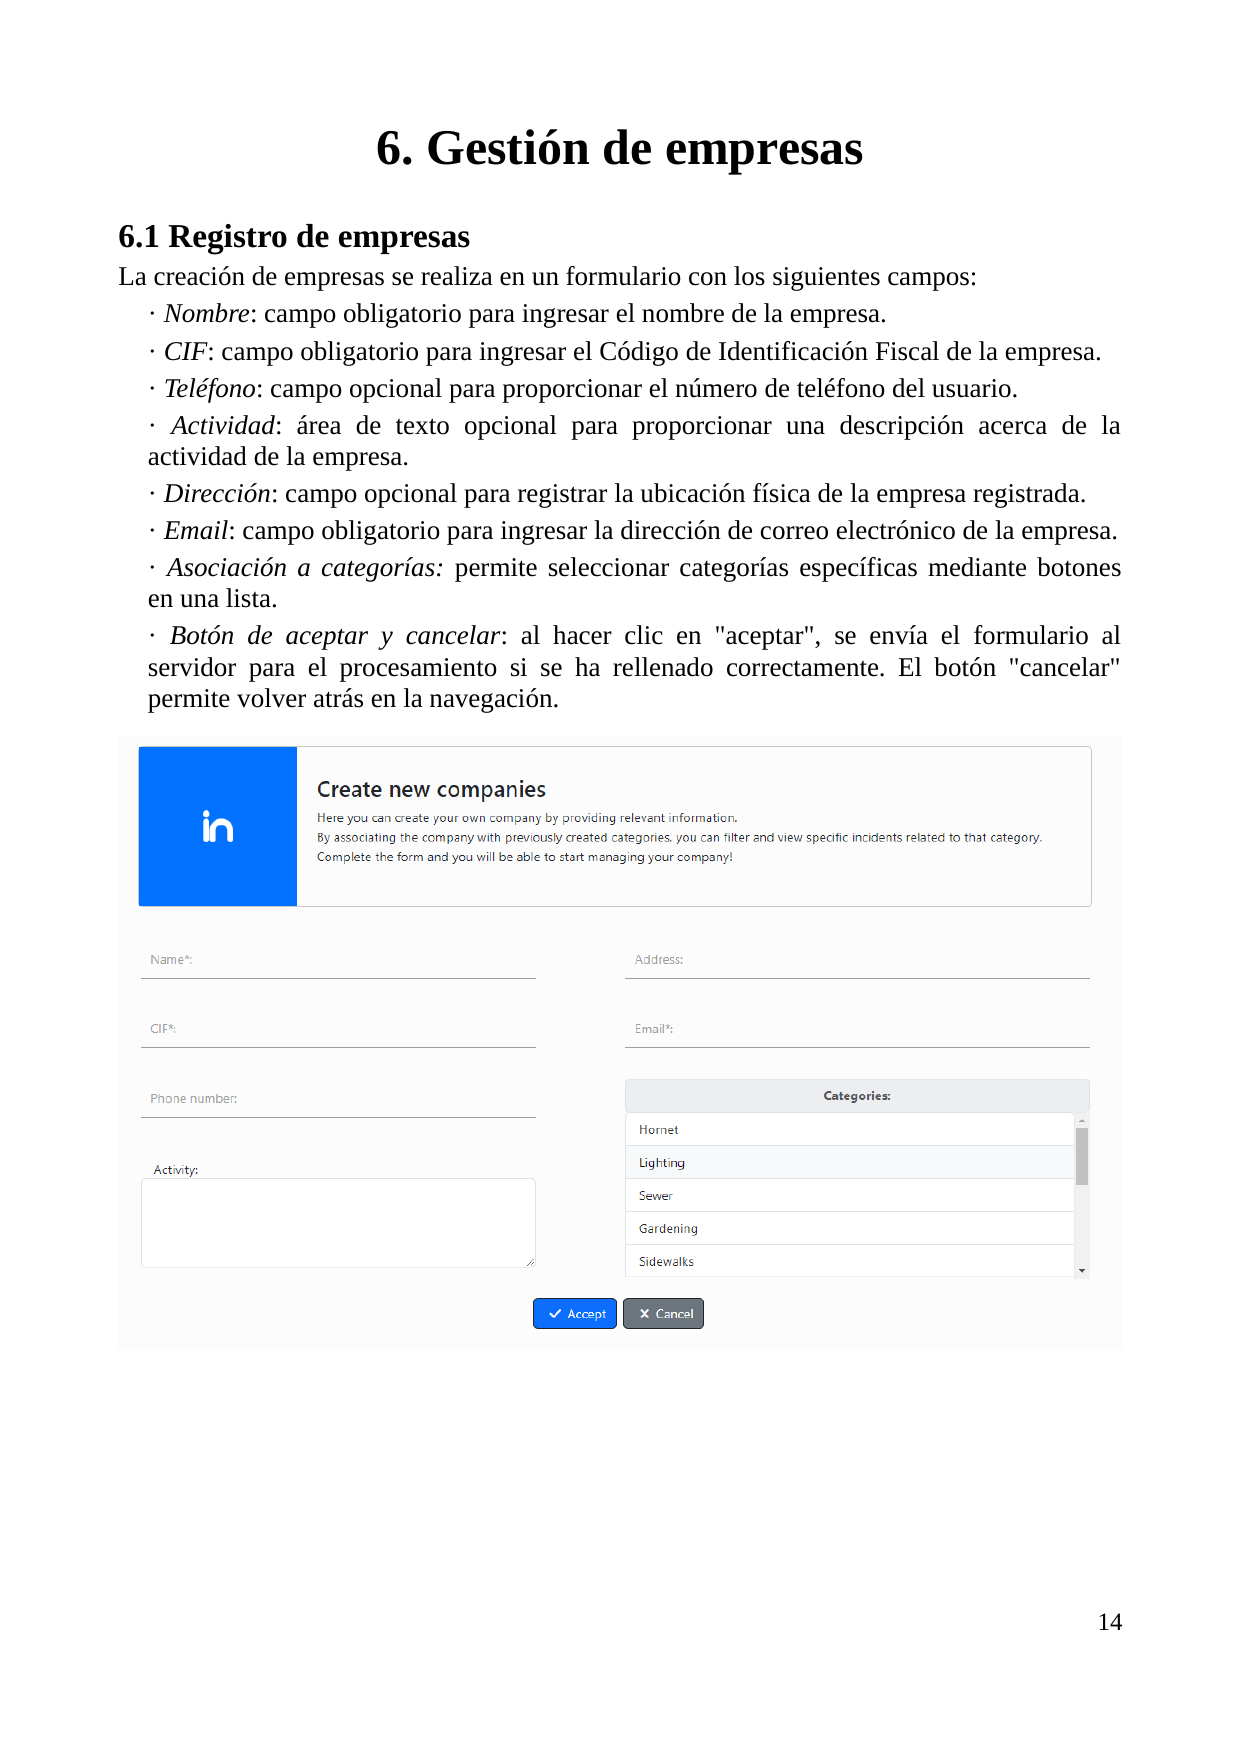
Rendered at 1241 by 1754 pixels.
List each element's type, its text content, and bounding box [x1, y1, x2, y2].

text · Actividad: área de texto opcional para proporcionar una descripción acerca de la actividad de la empresa. [148, 409, 1122, 471]
text · Dirección: campo opcional para registrar la ubicación física de la empresa registrada. [148, 477, 1122, 508]
text · CIF: campo obligatorio para ingresar el Código de Identificación Fiscal de la empresa. [148, 335, 1122, 366]
text · Asociación a categorías: permite seleccionar categorías específicas mediante botones en una lista. [148, 551, 1122, 613]
text 6. Gestión de empresas [118, 118, 1122, 176]
text · Nombre: campo obligatorio para ingresar el nombre de la empresa. [148, 298, 1122, 329]
text · Email: campo obligatorio para ingresar la dirección de correo electrónico de la empresa. [148, 514, 1122, 545]
text · Botón de aceptar y cancelar: al hacer clic en "aceptar", se envía el formulario al servidor para el procesamiento si se ha rellenado correctamente. El botón "cancelar" permite volver atrás en la navegación. [148, 619, 1122, 713]
text 6.1 Registro de empresas [118, 216, 1122, 254]
text · Teléfono: campo opcional para proporcionar el número de teléfono del usuario. [148, 372, 1122, 403]
text La creación de empresas se realiza en un formulario con los siguientes campos: [118, 261, 1122, 292]
picture [118, 736, 1123, 1350]
